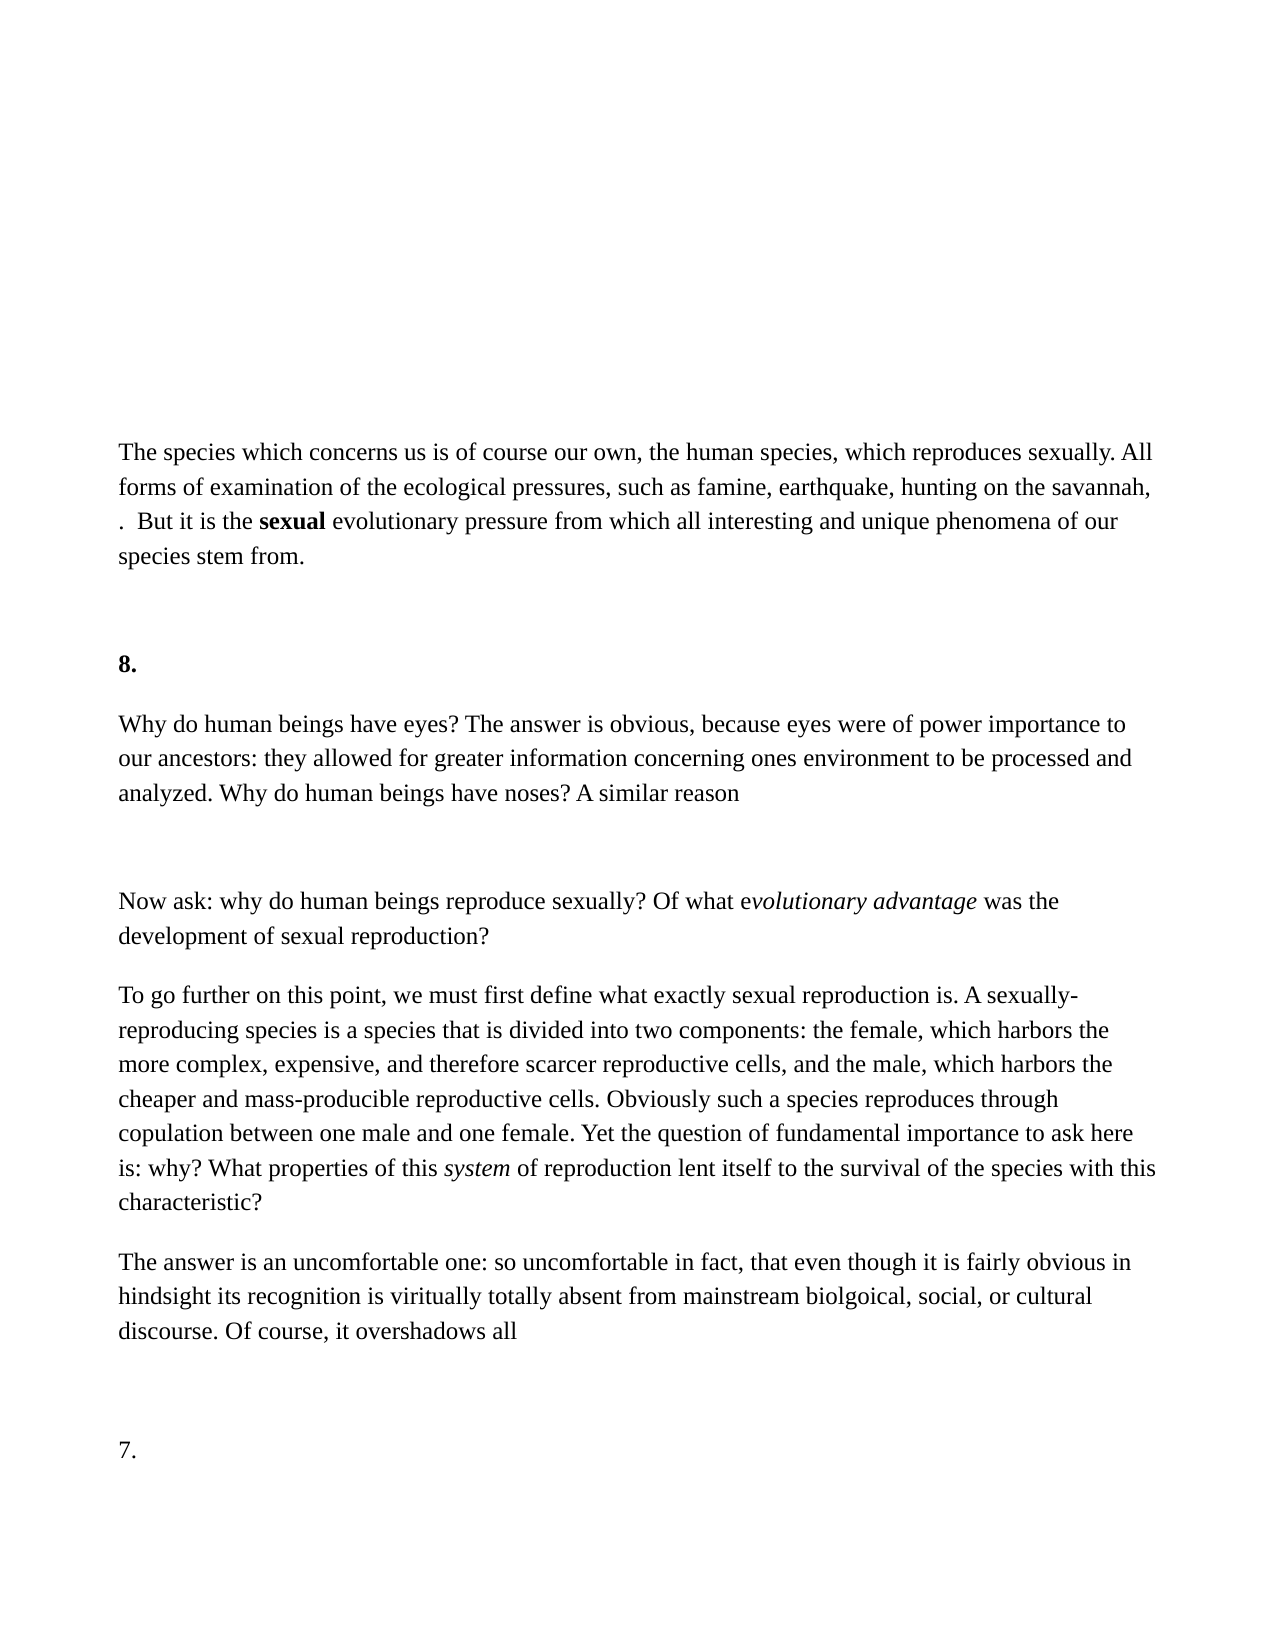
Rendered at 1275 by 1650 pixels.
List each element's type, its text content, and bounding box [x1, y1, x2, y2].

text The answer is an uncomfortable one: so uncomfortable in fact, that even though it is fairly obvious in hindsight its recognition is viritually totally absent from mainstream biolgoical, social, or cultural discourse. Of course, it overshadows all [118, 1247, 1157, 1344]
text Why do human beings have eyes? The answer is obvious, because eyes were of power importance to our ancestors: they allowed for greater information concerning ones environment to be processed and analyzed. Why do human beings have noses? A similar reason [118, 709, 1157, 807]
text 7. [118, 1435, 1157, 1463]
text The species which concerns us is of course our own, the human species, which reproduces sexually. All forms of examination of the ecological pressures, such as famine, earthquake, hunting on the savannah, . But it is the sexual evolutionary pressure from which all interesting and unique phenomena of our species stem from. [118, 437, 1157, 570]
text Now ask: why do human beings reproduce sexually? Of what evolutionary advantage was the development of sexual reproduction? [118, 886, 1157, 950]
text 8. [118, 649, 1157, 678]
text To go further on this point, we must first define what exactly sexual reproduction is. A sexually-reproducing species is a species that is divided into two components: the female, which harbors the more complex, expensive, and therefore scarcer reproductive cells, and the male, which harbors the cheaper and mass-producible reproductive cells. Obviously such a species reproduces through copulation between one male and one female. Yet the question of fundamental importance to ask here is: why? What properties of this system of reproduction lent itself to the survival of the species with this characteristic? [118, 980, 1157, 1216]
